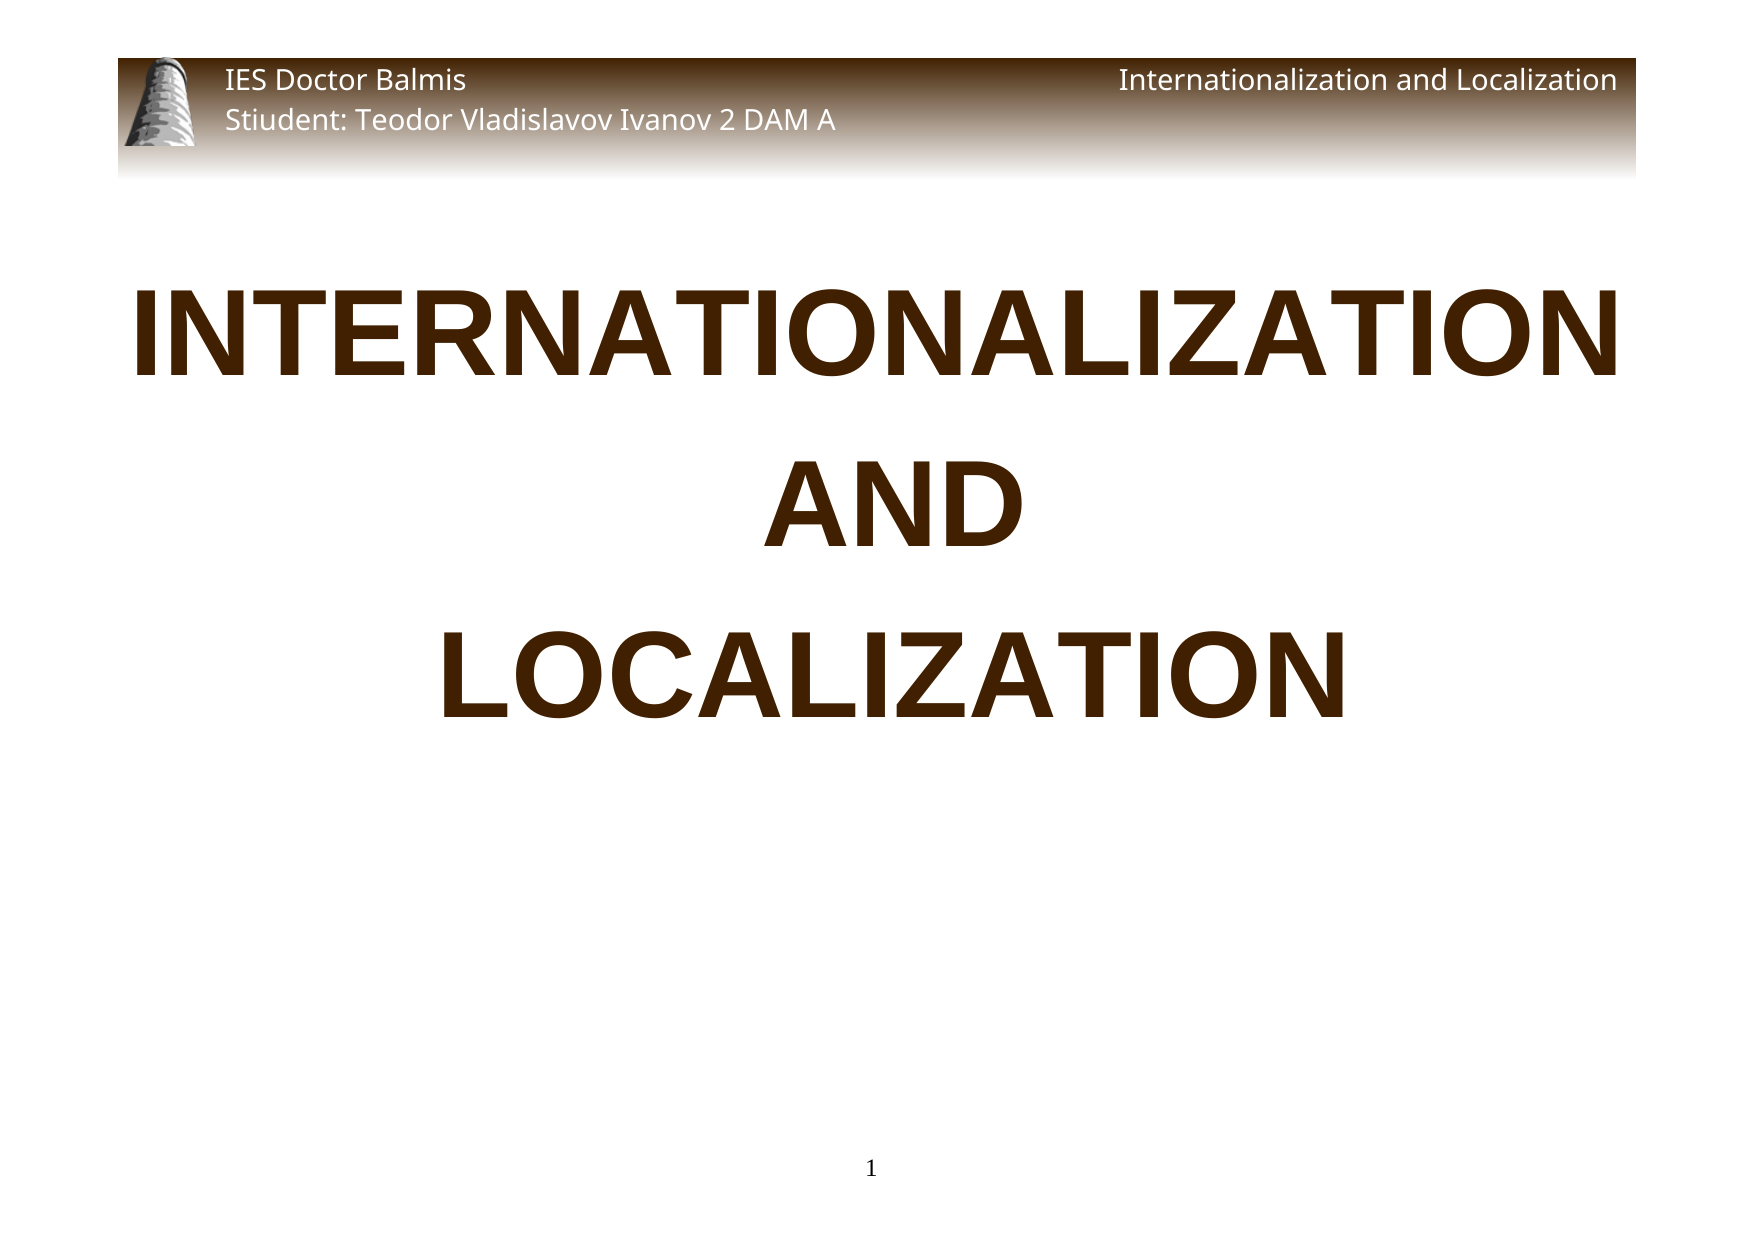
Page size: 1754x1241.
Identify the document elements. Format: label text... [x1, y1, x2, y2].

picture [121, 57, 202, 146]
subtitle and [118, 431, 1636, 572]
subtitle Internationalization [118, 260, 1636, 402]
subtitle Localization [118, 602, 1636, 743]
